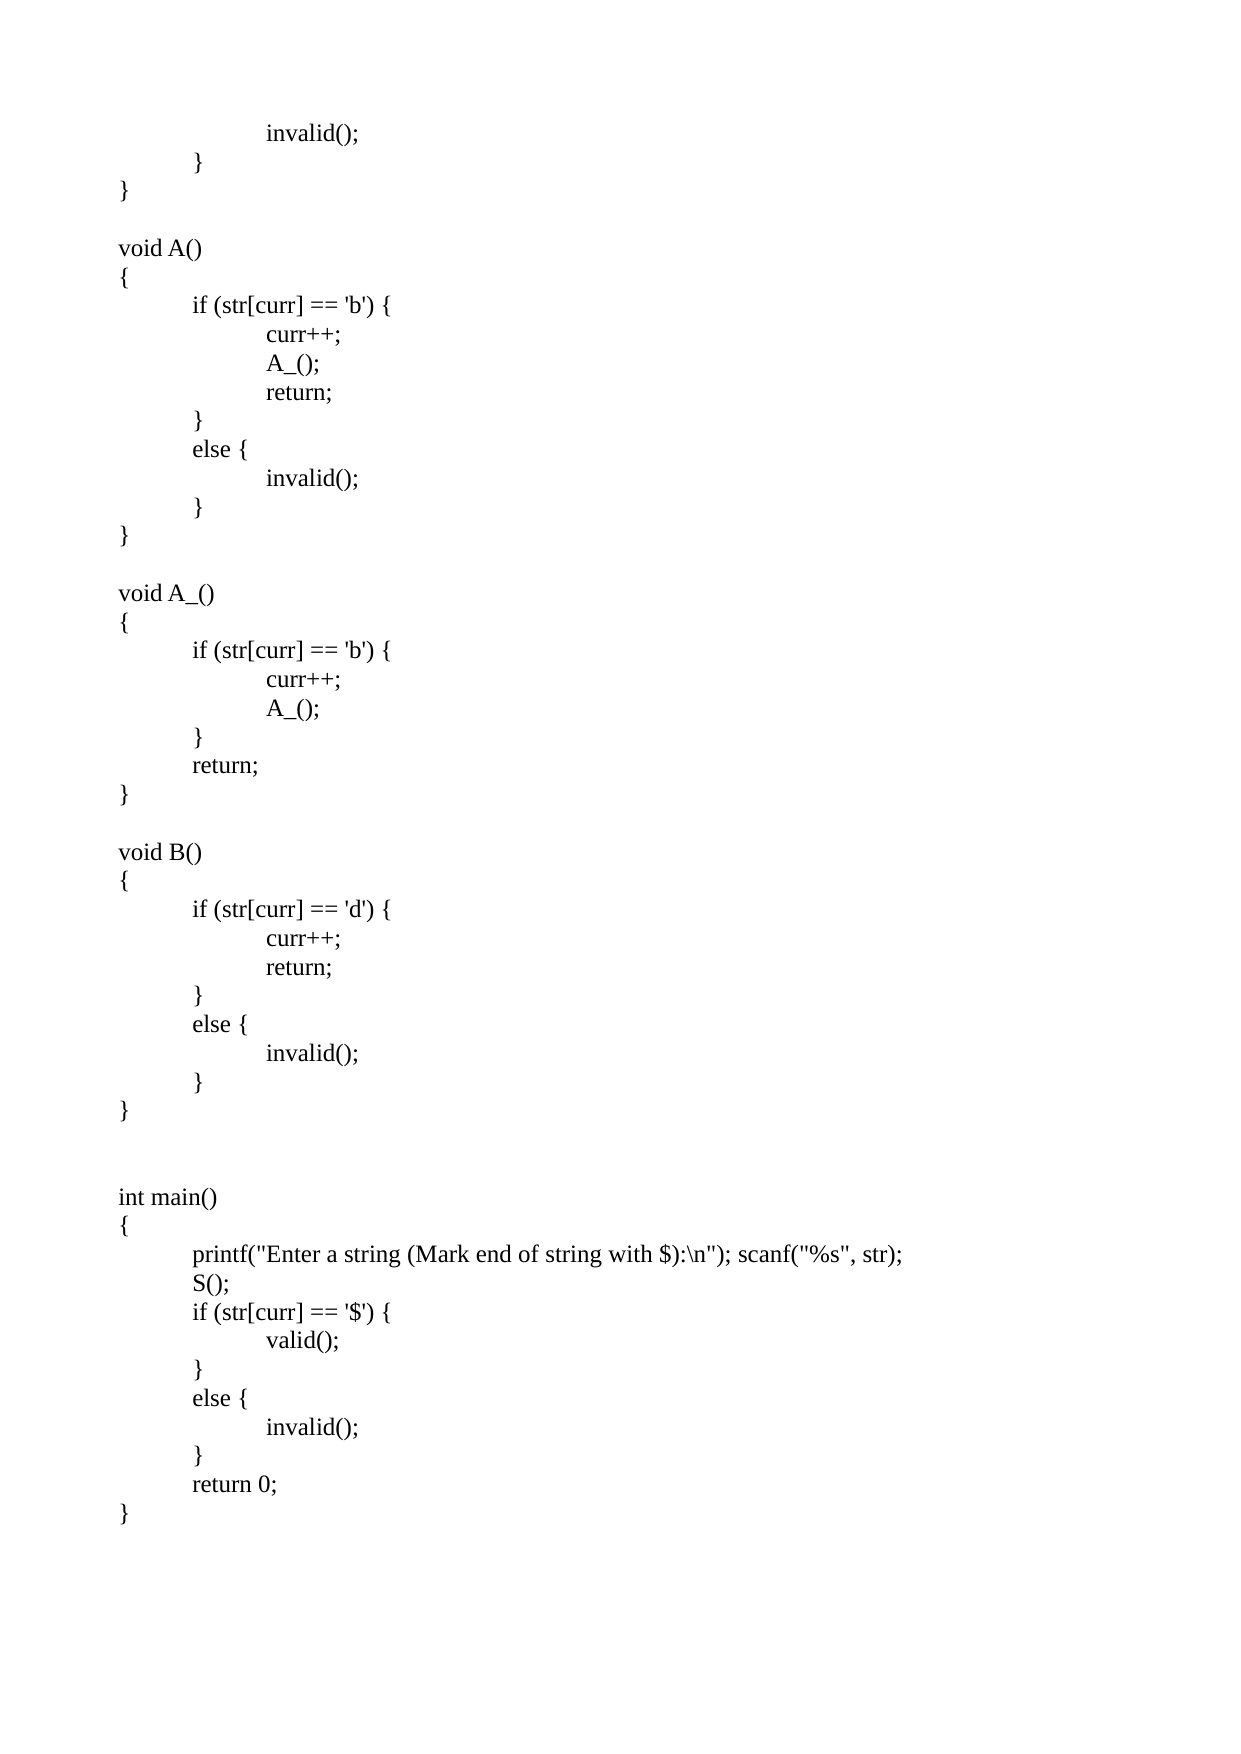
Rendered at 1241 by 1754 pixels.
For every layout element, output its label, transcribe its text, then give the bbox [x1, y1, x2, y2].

text return; [118, 751, 1122, 779]
text } [118, 492, 1122, 521]
text return 0; [118, 1469, 1122, 1498]
text void B() [118, 837, 1122, 866]
text { [118, 1211, 1122, 1239]
text { [118, 866, 1122, 894]
text S(); [118, 1268, 1122, 1297]
text } [118, 176, 1122, 204]
text invalid(); [118, 118, 1122, 147]
text } [118, 406, 1122, 434]
text } [118, 722, 1122, 751]
text return; [118, 952, 1122, 981]
text } [118, 1096, 1122, 1124]
text printf("Enter a string (Mark end of string with $):\n"); scanf("%s", str); [118, 1239, 1122, 1268]
text void A_() [118, 578, 1122, 607]
text } [118, 147, 1122, 176]
text void A() [118, 233, 1122, 262]
text return; [118, 377, 1122, 406]
text { [118, 262, 1122, 291]
text } [118, 1067, 1122, 1096]
text int main() [118, 1182, 1122, 1211]
text curr++; [118, 319, 1122, 348]
text } [118, 521, 1122, 549]
text valid(); [118, 1326, 1122, 1354]
text { [118, 607, 1122, 636]
text } [118, 779, 1122, 808]
text else { [118, 1383, 1122, 1412]
text invalid(); [118, 1038, 1122, 1067]
text } [118, 1498, 1122, 1527]
text if (str[curr] == 'b') { [118, 291, 1122, 319]
text if (str[curr] == 'b') { [118, 636, 1122, 664]
text invalid(); [118, 1412, 1122, 1441]
text curr++; [118, 664, 1122, 693]
text A_(); [118, 693, 1122, 722]
text } [118, 1441, 1122, 1469]
text } [118, 981, 1122, 1009]
text else { [118, 434, 1122, 463]
text else { [118, 1009, 1122, 1038]
text curr++; [118, 923, 1122, 952]
text invalid(); [118, 463, 1122, 492]
text A_(); [118, 348, 1122, 377]
text if (str[curr] == 'd') { [118, 894, 1122, 923]
text if (str[curr] == '$') { [118, 1297, 1122, 1326]
text } [118, 1354, 1122, 1383]
